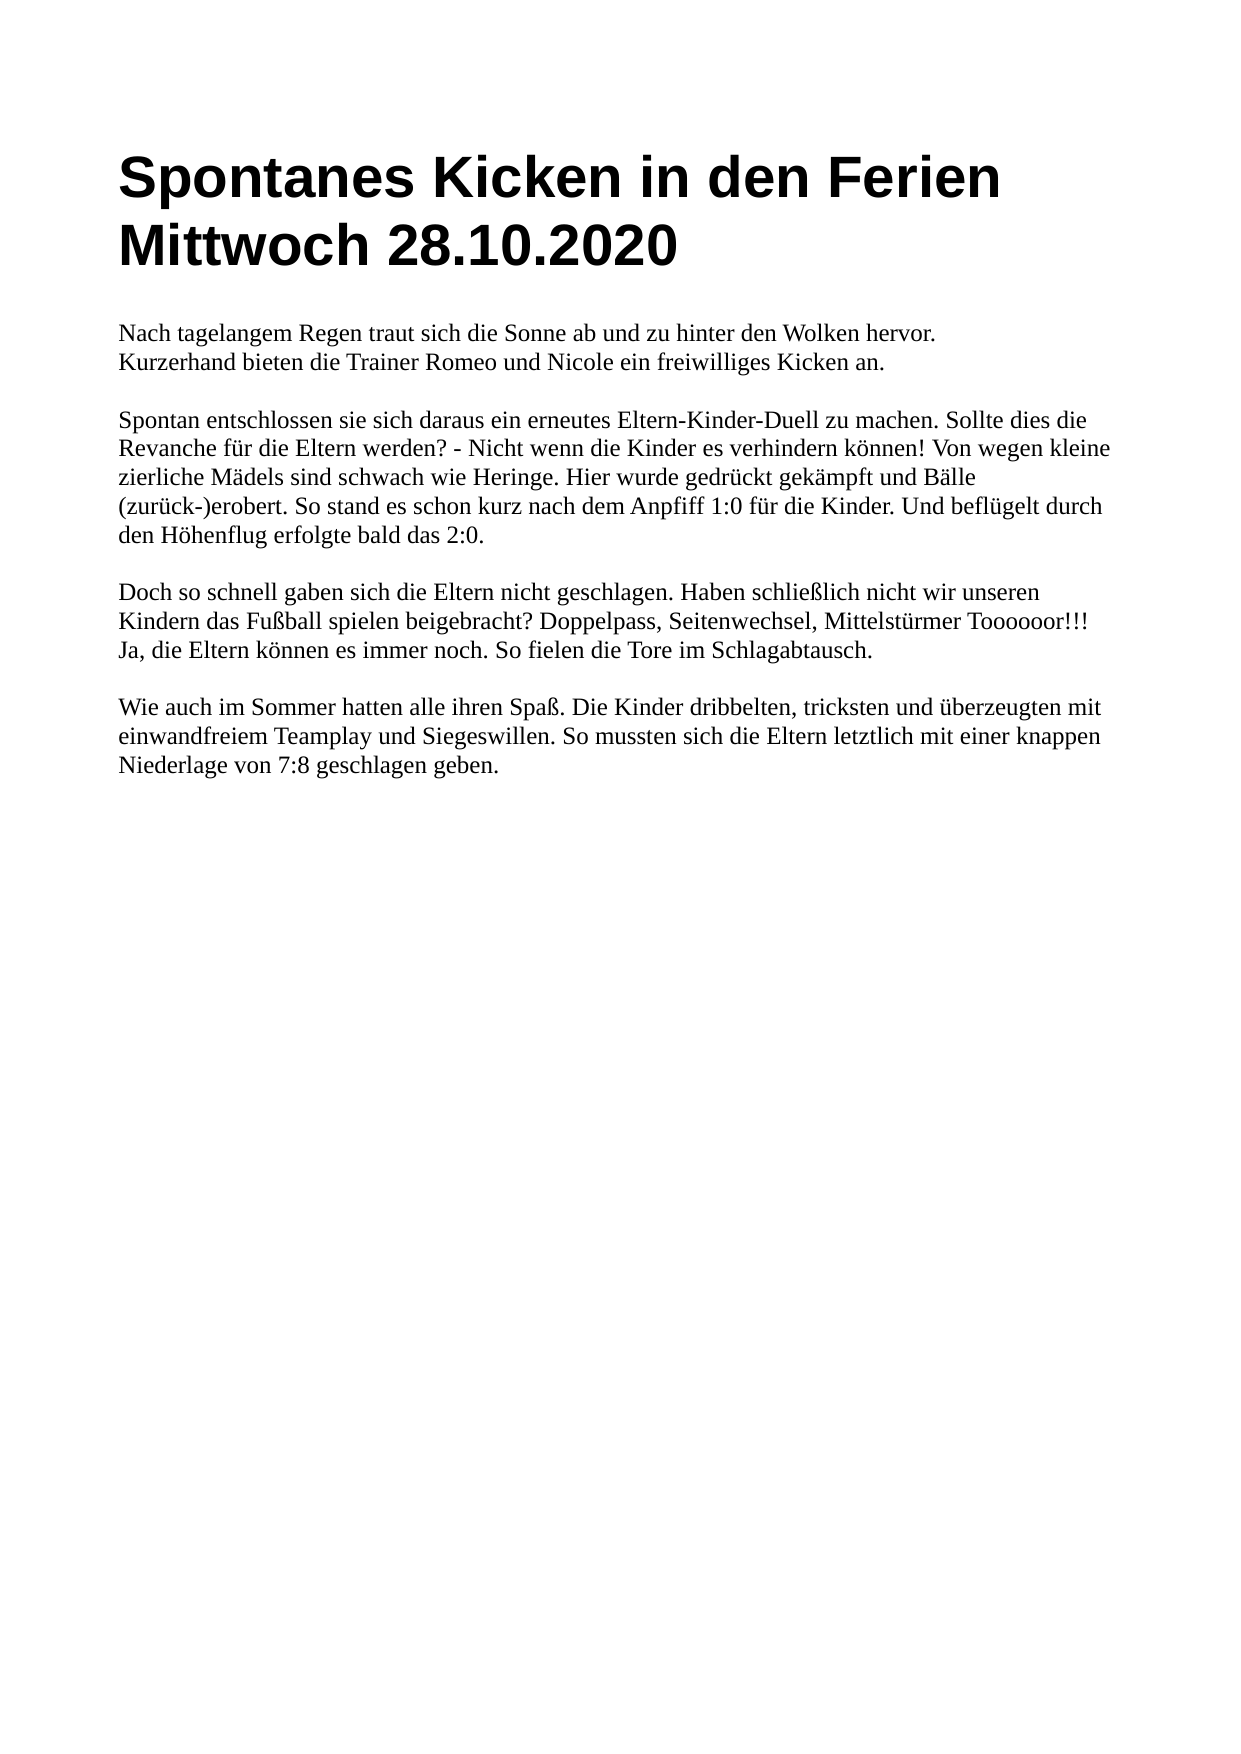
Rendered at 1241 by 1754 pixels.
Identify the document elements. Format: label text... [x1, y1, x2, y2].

text Spontan entschlossen sie sich daraus ein erneutes Eltern-Kinder-Duell zu machen. Sollte dies die Revanche für die Eltern werden? - Nicht wenn die Kinder es verhindern können! Von wegen kleine zierliche Mädels sind schwach wie Heringe. Hier wurde gedrückt gekämpft und Bälle (zurück-)erobert. So stand es schon kurz nach dem Anpfiff 1:0 für die Kinder. Und beflügelt durch den Höhenflug erfolgte bald das 2:0. [118, 405, 1122, 548]
text Wie auch im Sommer hatten alle ihren Spaß. Die Kinder dribbelten, tricksten und überzeugten mit einwandfreiem Teamplay und Siegeswillen. So mussten sich die Eltern letztlich mit einer knappen Niederlage von 7:8 geschlagen geben. [118, 692, 1122, 778]
title Spontanes Kicken in den Ferien Mittwoch 28.10.2020 [118, 143, 1122, 277]
text Kurzerhand bieten die Trainer Romeo und Nicole ein freiwilliges Kicken an. [118, 347, 1122, 376]
text Nach tagelangem Regen traut sich die Sonne ab und zu hinter den Wolken hervor. [118, 318, 1122, 347]
text Doch so schnell gaben sich die Eltern nicht geschlagen. Haben schließlich nicht wir unseren Kindern das Fußball spielen beigebracht? Doppelpass, Seitenwechsel, Mittelstürmer Toooooor!!! Ja, die Eltern können es immer noch. So fielen die Tore im Schlagabtausch. [118, 577, 1122, 663]
